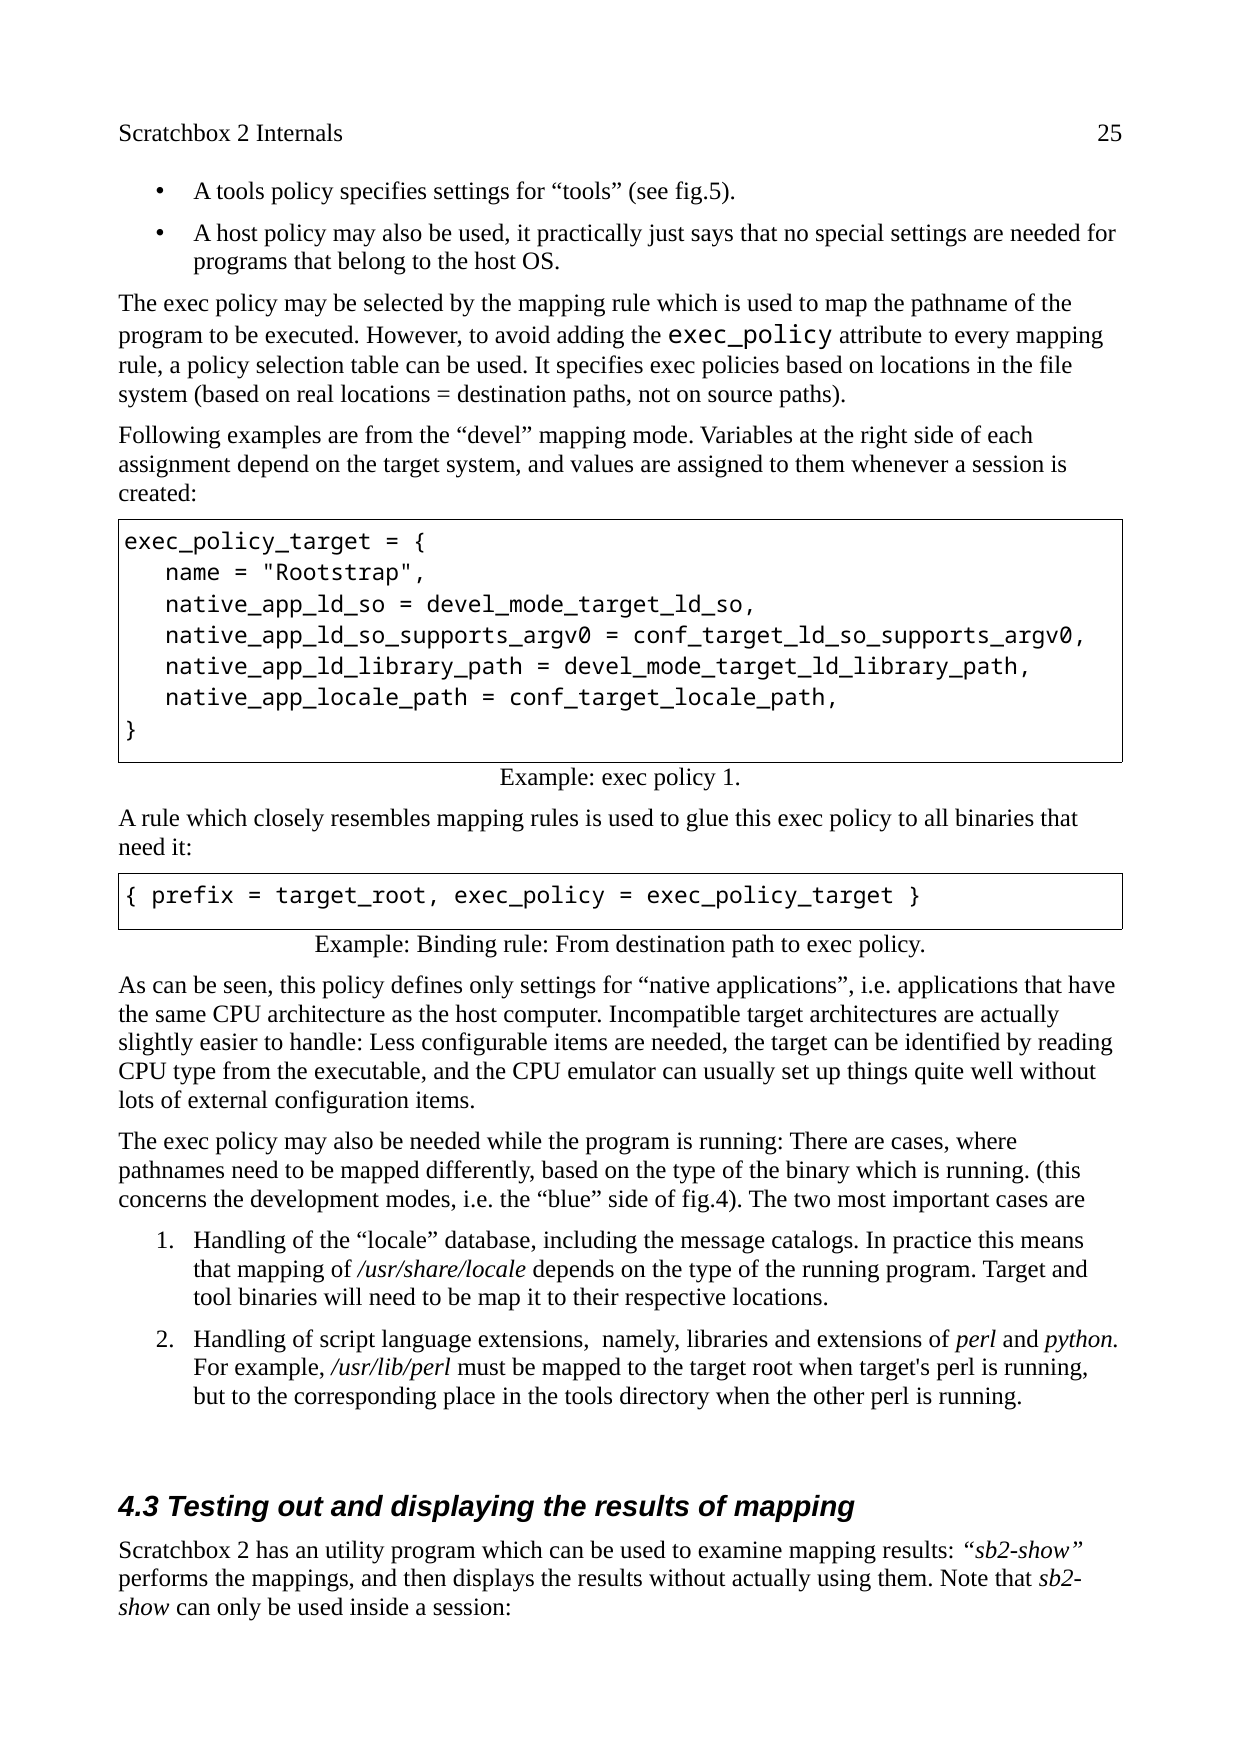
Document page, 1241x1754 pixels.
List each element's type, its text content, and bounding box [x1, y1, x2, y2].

list A host policy may also be used, it practically just says that no special settings are needed for programs that belong to the host OS. [156, 218, 1122, 275]
list A tools policy specifies settings for “tools” (see fig.5). [156, 176, 1122, 205]
list Handling of the “locale” database, including the message catalogs. In practice this means that mapping of /usr/share/locale depends on the type of the running program. Target and tool binaries will need to be map it to their respective locations. [156, 1225, 1122, 1311]
text A rule which closely resembles mapping rules is used to glue this exec policy to all binaries that need it: [118, 803, 1122, 861]
text Example: Binding rule: From destination path to exec policy. [118, 930, 1122, 957]
text Following examples are from the “devel” mapping mode. Variables at the right side of each assignment depend on the target system, and values are assigned to them whenever a session is created: [118, 420, 1122, 507]
text As can be seen, this policy defines only settings for “native applications”, i.e. applications that have the same CPU architecture as the host computer. Incompatible target architectures are actually slightly easier to handle: Less configurable items are needed, the target can be identified by reading CPU type from the executable, and the CPU emulator can usually set up things quite well without lots of external configuration items. [118, 970, 1122, 1114]
table_header { prefix = target_root, exec_policy = exec_policy_target } [119, 874, 1122, 929]
list Handling of script language extensions, namely, libraries and extensions of perl and python. For example, /usr/lib/perl must be mapped to the target root when target's perl is running, but to the corresponding place in the tools directory when the other perl is running. [156, 1324, 1122, 1410]
text Scratchbox 2 has an utility program which can be used to examine mapping results: “sb2-show” performs the mappings, and then displays the results without actually using them. Note that sb2-show can only be used inside a session: [118, 1535, 1122, 1621]
subtitle 4.3 Testing out and displaying the results of mapping [118, 1489, 1122, 1522]
text The exec policy may also be needed while the program is running: There are cases, where pathnames need to be mapped differently, based on the type of the binary which is running. (this concerns the development modes, i.e. the “blue” side of fig.4). The two most important cases are [118, 1126, 1122, 1212]
text Example: exec policy 1. [118, 763, 1122, 791]
text The exec policy may be selected by the mapping rule which is used to map the pathname of the program to be executed. However, to avoid adding the exec_policy attribute to every mapping rule, a policy selection table can be used. It specifies exec policies based on locations in the file system (based on real locations = destination paths, not on source paths). [118, 288, 1122, 408]
table_header exec_policy_target = { name = "Rootstrap", native_app_ld_so = devel_mode_target_ld_so, native_app_ld_so_supports_argv0 = conf_target_ld_so_supports_argv0, native_app_ld_library_path = devel_mode_target_ld_library_path, native_app_locale_path = conf_target_locale_path, } [119, 520, 1122, 762]
